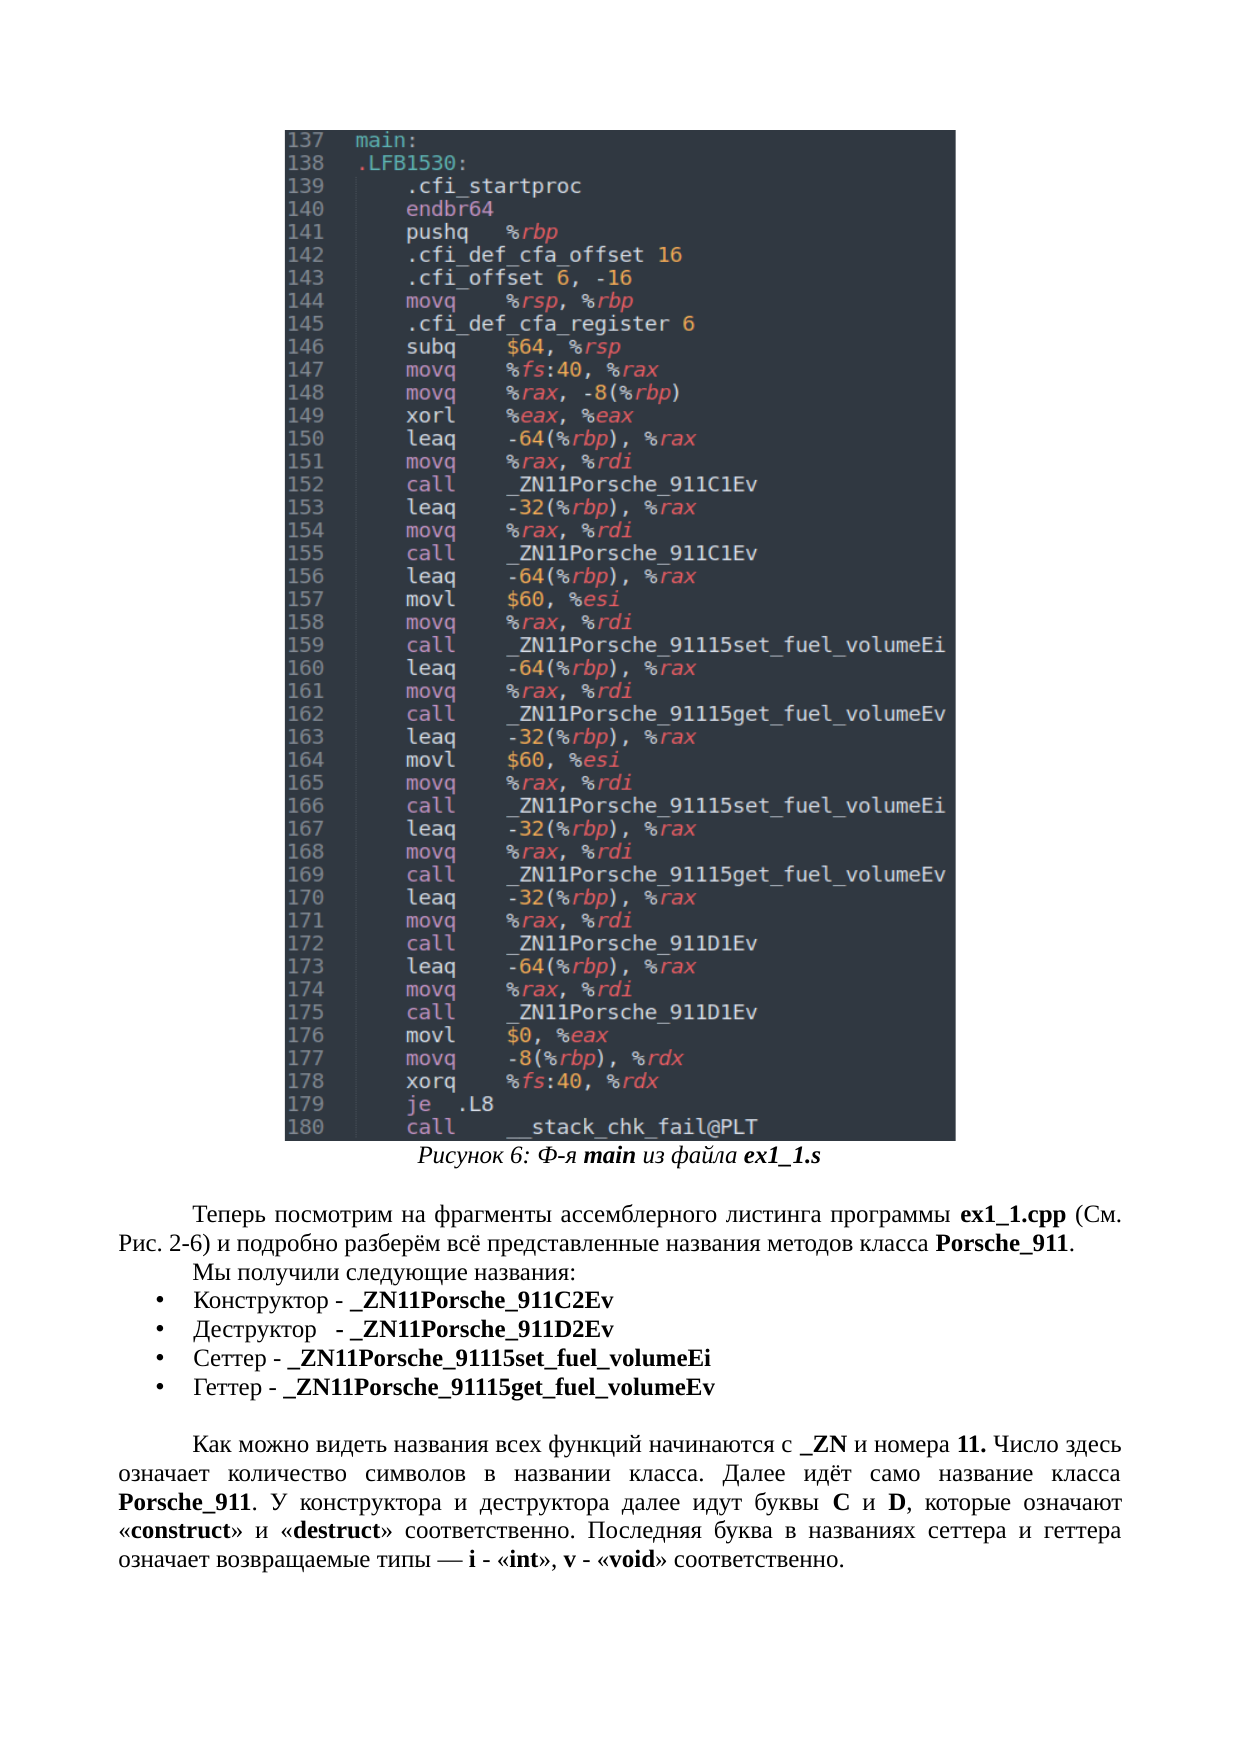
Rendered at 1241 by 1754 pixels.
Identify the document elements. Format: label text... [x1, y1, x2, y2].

list Конструктор - _ZN11Porsche_911C2Ev [156, 1286, 1122, 1314]
list Геттер - _ZN11Porsche_91115get_fuel_volumeEv [156, 1372, 1122, 1401]
list Сеттер - _ZN11Porsche_91115set_fuel_volumeEi [156, 1343, 1122, 1372]
list Деструктор - _ZN11Porsche_911D2Ev [156, 1314, 1122, 1343]
text Рисунок 6: Ф-я main из файла ex1_1.s [285, 1141, 956, 1169]
text Теперь посмотрим на фрагменты ассемблерного листинга программы ex1_1.cpp (См. Рис. 2-6) и подробно разберём всё представленные названия методов класса Porsche_911. [118, 1199, 1122, 1257]
picture [284, 130, 956, 1141]
text Как можно видеть названия всех функций начинаются с _ZN и номера 11. Число здесь означает количество символов в названии класса. Далее идёт само название класса Porsche_911. У конструктора и деструктора далее идут буквы C и D, которые означают «construct» и «destruct» соответственно. Последняя буква в названиях сеттера и геттера означает возвращаемые типы — i - «int», v - «void» соответственно. [118, 1429, 1122, 1573]
text Мы получили следующие названия: [118, 1257, 1122, 1286]
